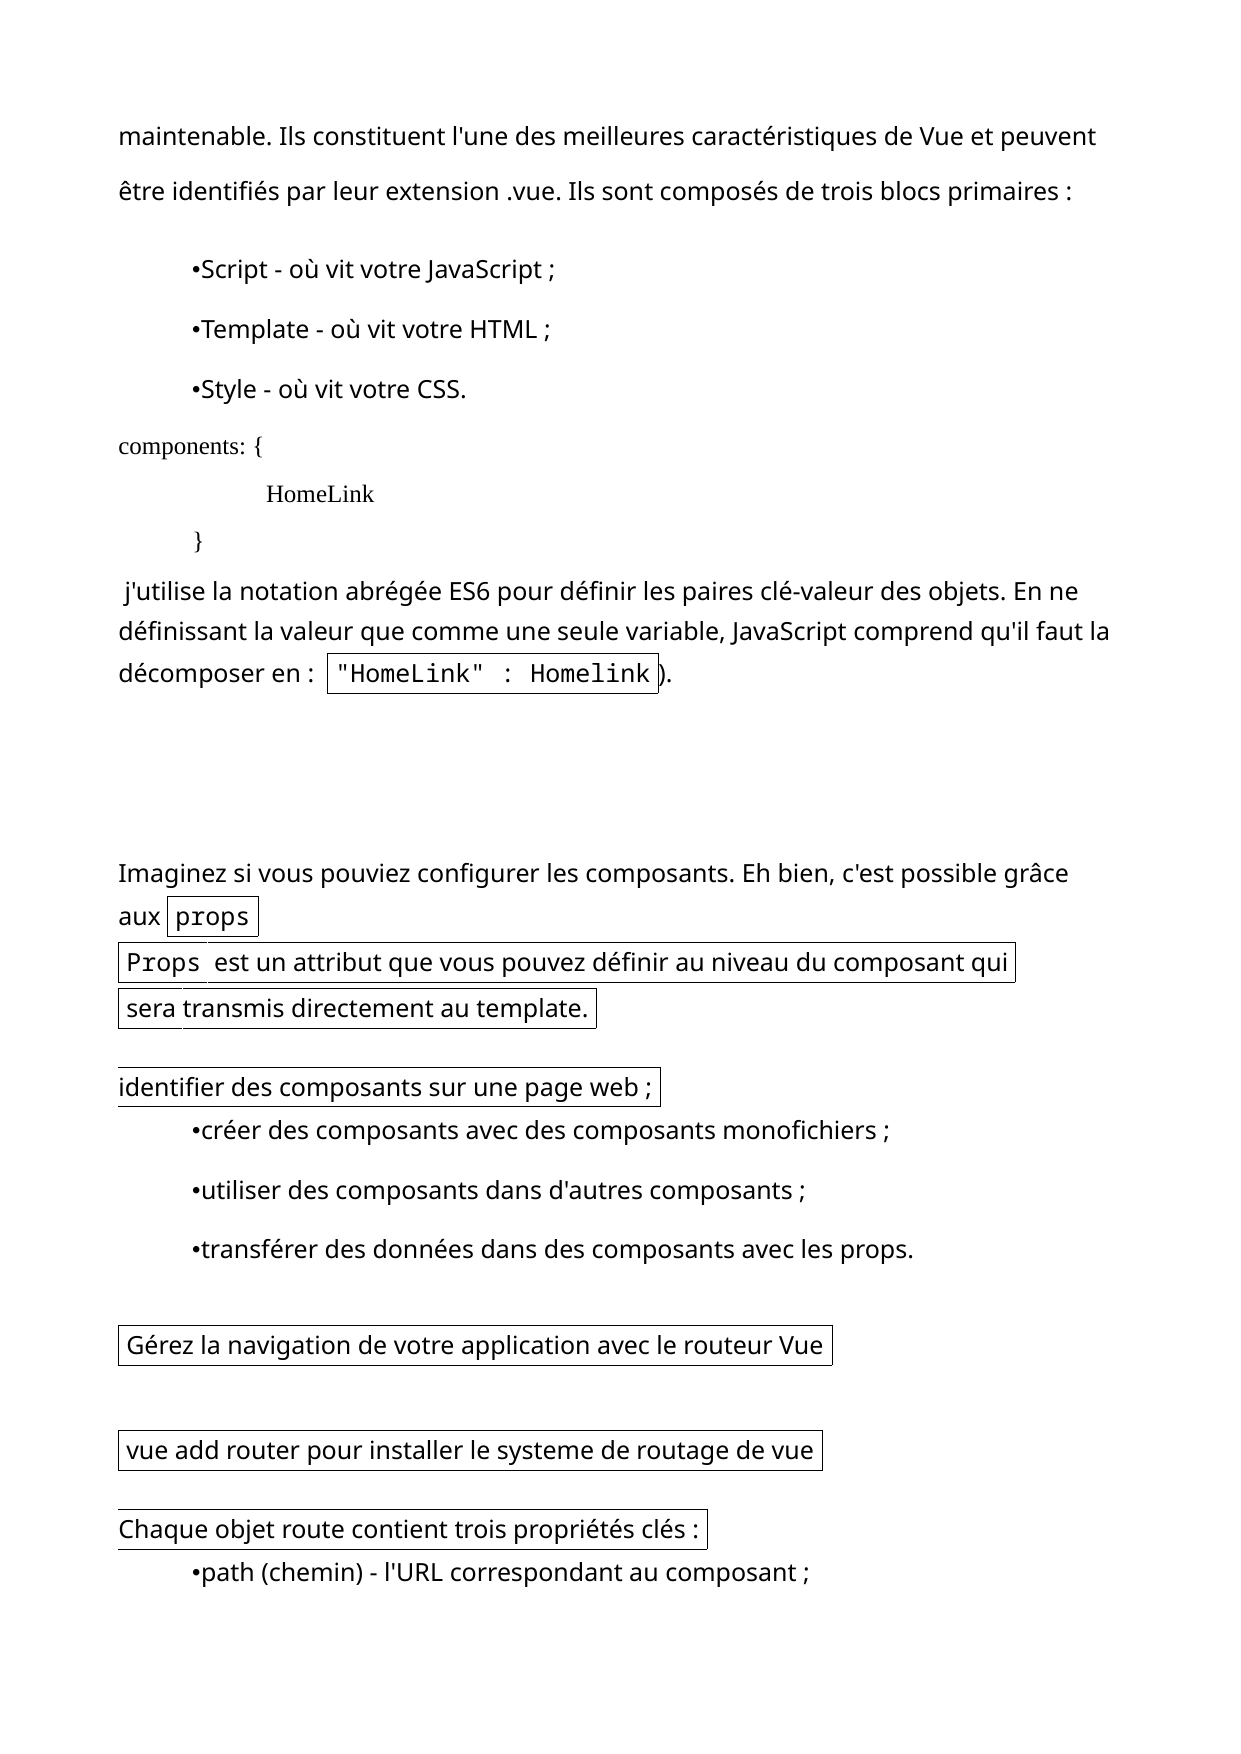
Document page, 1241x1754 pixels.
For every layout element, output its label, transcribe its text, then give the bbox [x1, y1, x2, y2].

list path (chemin) - l'URL correspondant au composant ; [118, 1554, 1122, 1589]
list Template - où vit votre HTML ; [118, 312, 1122, 346]
text identifier des composants sur une page web ; [118, 1068, 660, 1106]
text maintenable. Ils constituent l'une des meilleures caractéristiques de Vue et peuvent être identifiés par leur extension .vue. Ils sont composés de trois blocs primaires : [118, 118, 1122, 207]
list créer des composants avec des composants monofichiers ; [118, 1113, 1122, 1147]
text [708, 1508, 1122, 1549]
list Script - où vit votre JavaScript ; [118, 252, 1122, 286]
subtitle Gérez la navigation de votre application avec le routeur Vue [119, 1326, 832, 1365]
text j'utilise la notation abrégée ES6 pour définir les paires clé-valeur des objets. En ne définissant la valeur que comme une seule variable, JavaScript comprend qu'il faut la décomposer en : "HomeLink" : Homelink). [118, 574, 1122, 693]
subtitle [833, 1324, 1122, 1365]
text [823, 1430, 1122, 1470]
text HomeLink [118, 479, 1122, 507]
text } [118, 526, 1122, 555]
text Props est un attribut que vous pouvez définir au niveau du composant qui sera transmis directement au template. [118, 942, 1122, 1028]
list utiliser des composants dans d'autres composants ; [118, 1172, 1122, 1206]
text [661, 1067, 1122, 1107]
list transférer des données dans des composants avec les props. [118, 1232, 1122, 1266]
text Chaque objet route contient trois propriétés clés : [118, 1510, 707, 1549]
text vue add router pour installer le systeme de routage de vue [119, 1431, 822, 1470]
list Style - où vit votre CSS. [118, 371, 1122, 405]
text Imaginez si vous pouviez configurer les composants. Eh bien, c'est possible grâce aux props [118, 856, 1122, 936]
text components: { [118, 431, 1122, 460]
